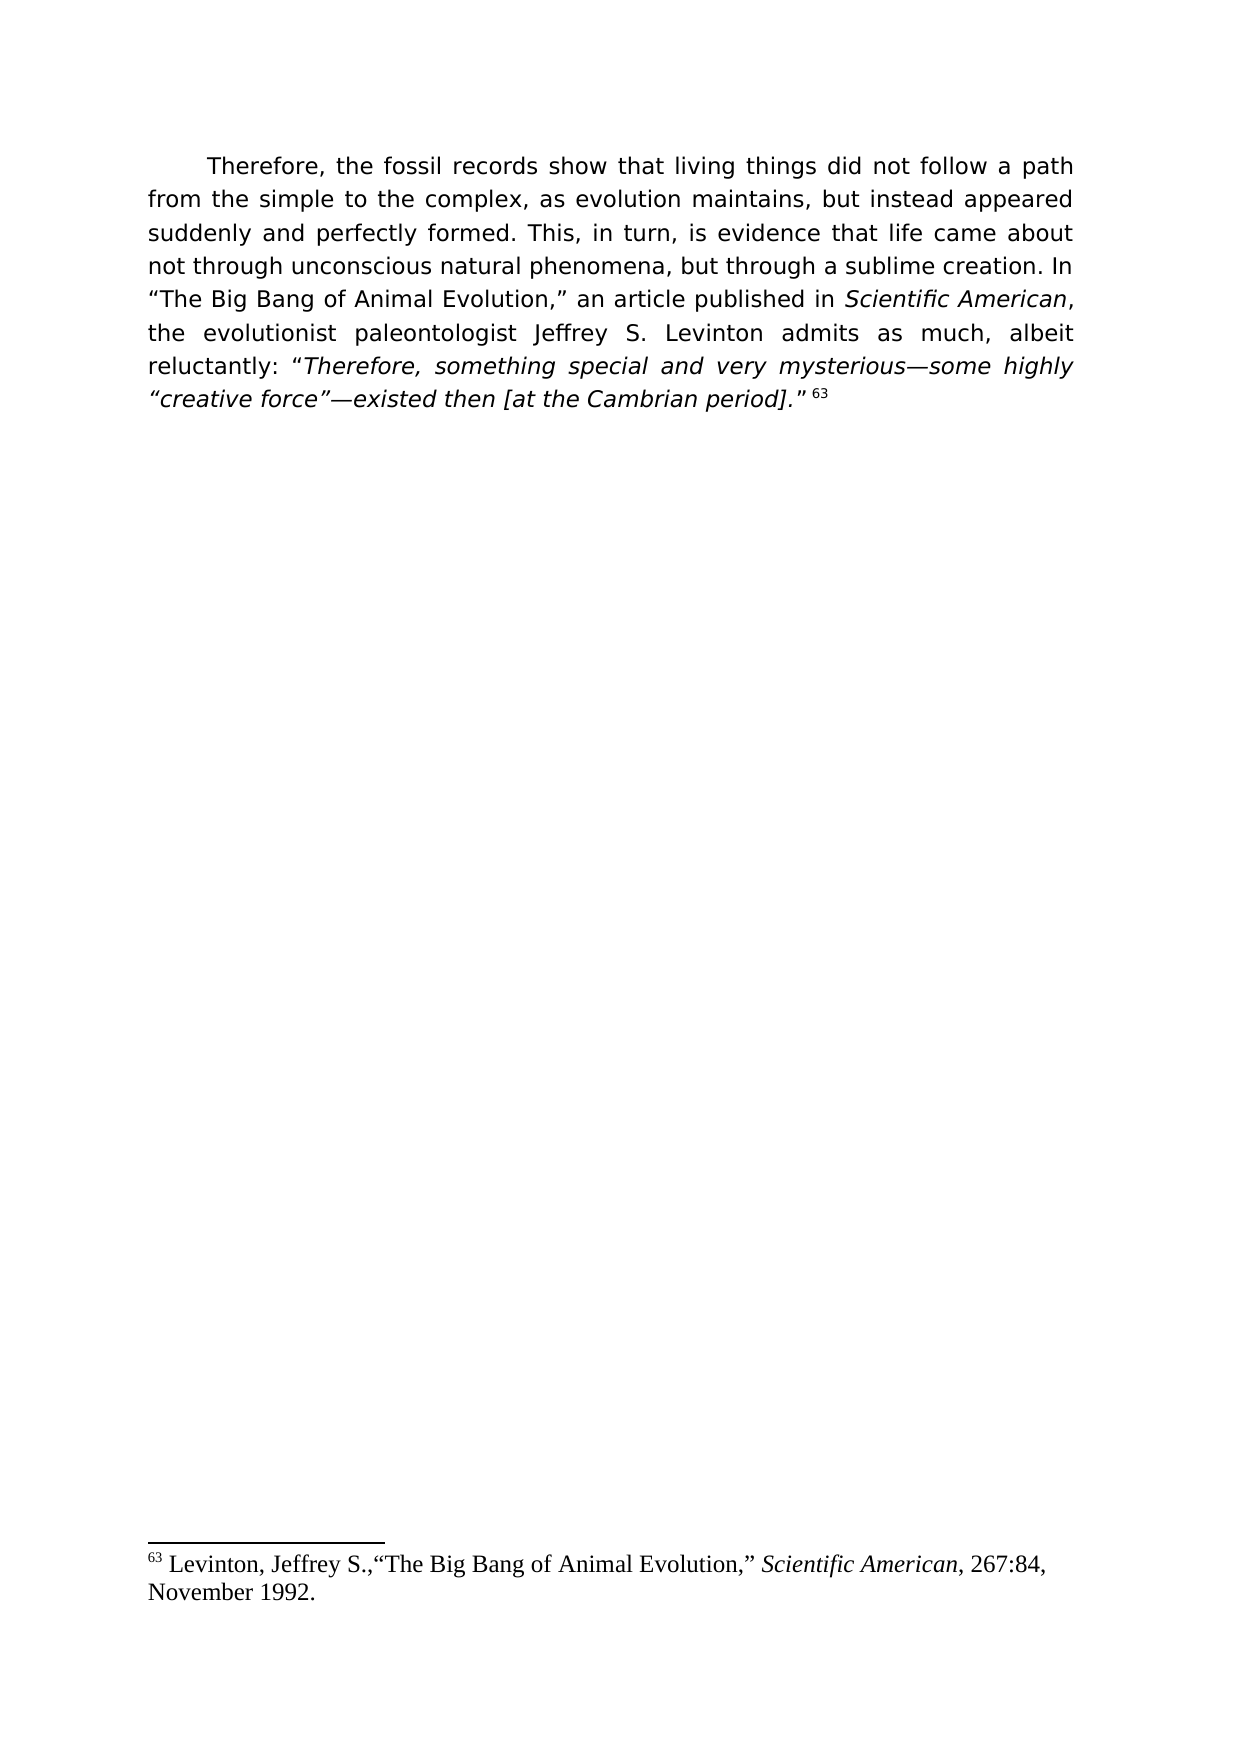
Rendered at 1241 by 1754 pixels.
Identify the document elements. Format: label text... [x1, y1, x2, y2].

text Therefore, the fossil records show that living things did not follow a path from the simple to the complex, as evolution maintains, but instead appeared suddenly and perfectly formed. This, in turn, is evidence that life came about not through unconscious natural phenomena, but through a sublime creation. In “The Big Bang of Animal Evolution,” an article published in Scientific American, the evolutionist paleontologist Jeffrey S. Levinton admits as much, albeit reluctantly: “Therefore, something special and very mysterious—some highly “creative force”—existed then [at the Cambrian period].” [148, 148, 1075, 414]
text Levinton, Jeffrey S.,“The Big Bang of Animal Evolution,” Scientific American, 267:84, November 1992. [148, 1549, 1092, 1606]
